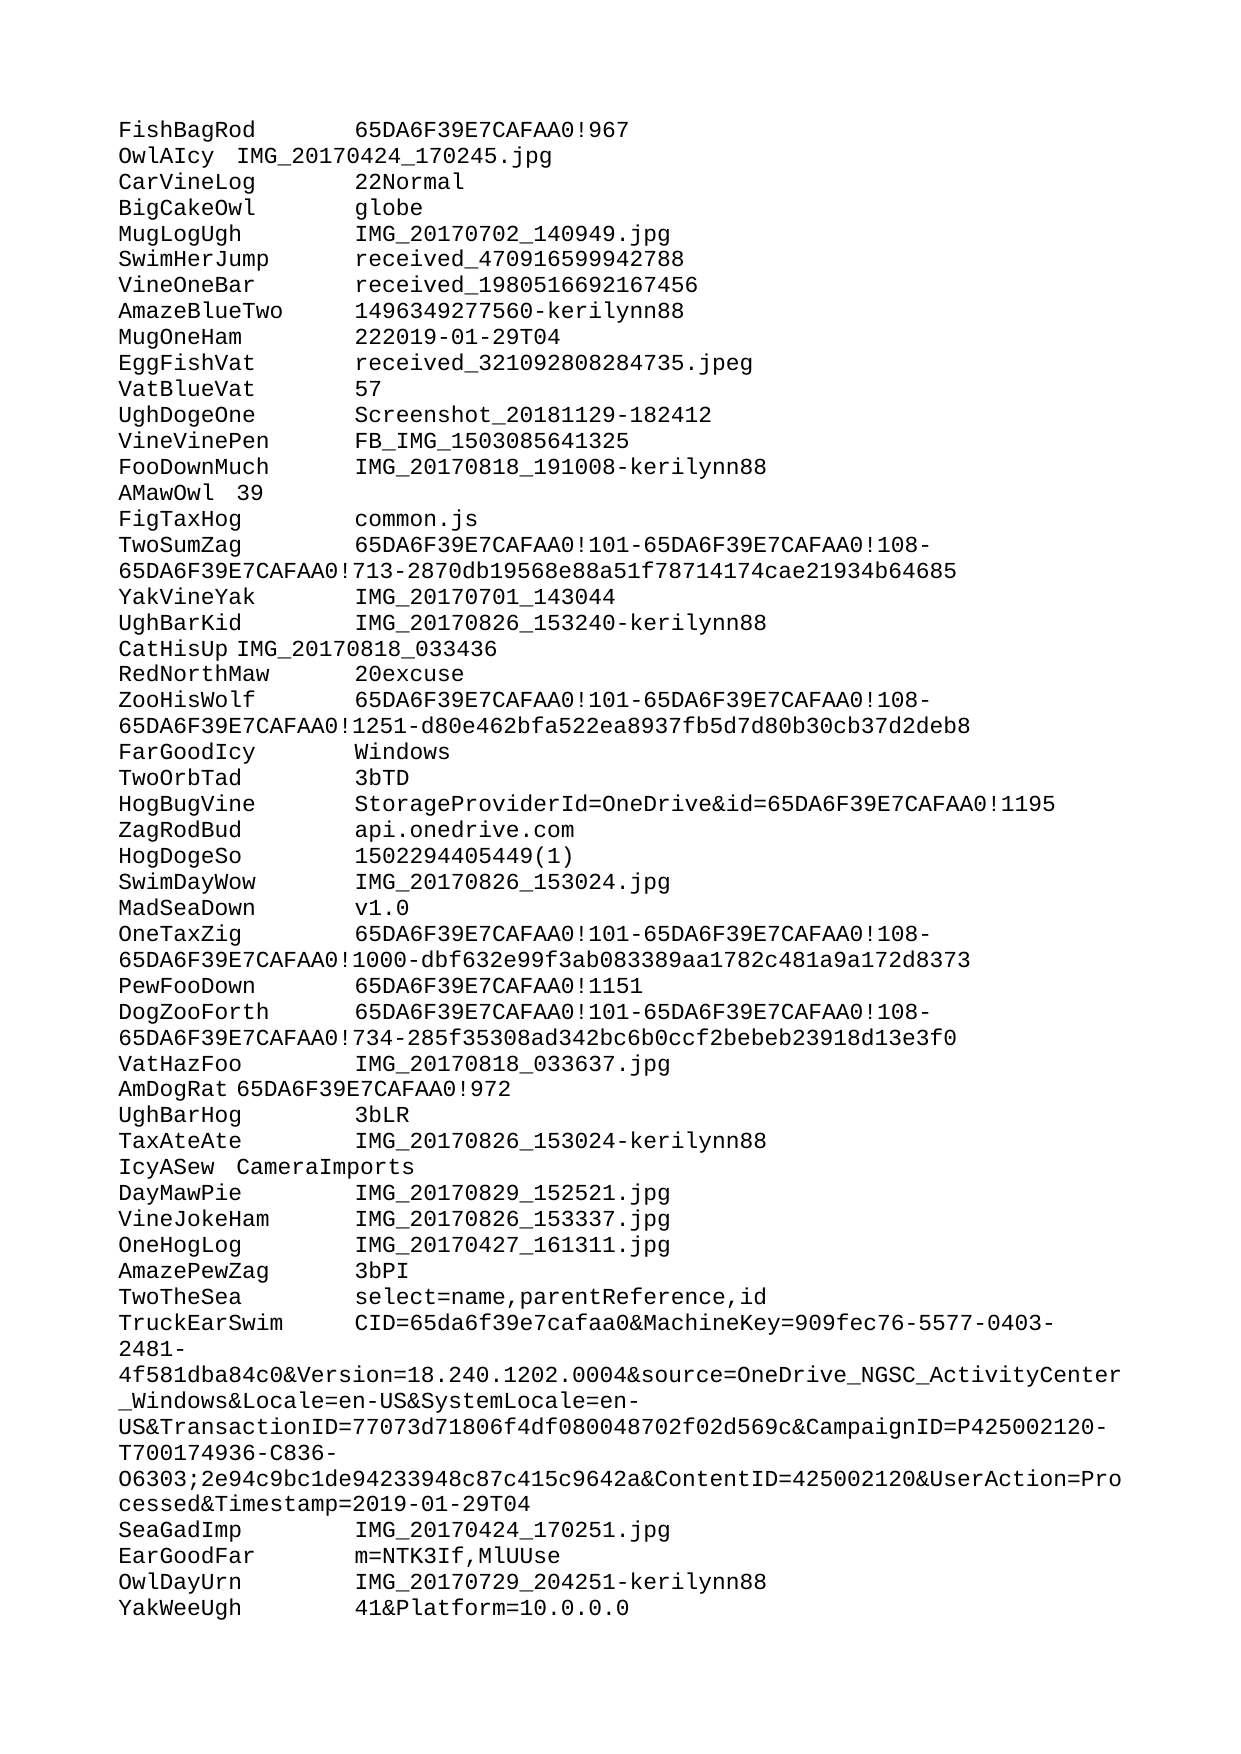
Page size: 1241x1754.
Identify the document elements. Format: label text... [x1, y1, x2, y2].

text UghBarKid IMG_20170826_153240-kerilynn88 [118, 611, 1122, 637]
text DayMawPie IMG_20170829_152521.jpg [118, 1182, 1122, 1207]
text TwoTheSea select=name,parentReference,id [118, 1285, 1122, 1311]
text TruckEarSwim CID=65da6f39e7cafaa0&MachineKey=909fec76-5577-0403-2481-4f581dba84c0&Version=18.240.1202.0004&source=OneDrive_NGSC_ActivityCenter_Windows&Locale=en-US&SystemLocale=en-US&TransactionID=77073d71806f4df080048702f02d569c&CampaignID=P425002120-T700174936-C836-O6303;2e94c9bc1de94233948c87c415c9642a&ContentID=425002120&UserAction=Processed&Timestamp=2019-01-29T04 [118, 1311, 1122, 1519]
text YakVineYak IMG_20170701_143044 [118, 585, 1122, 611]
text HogDogeSo 1502294405449(1) [118, 844, 1122, 870]
text VatBlueVat 57 [118, 377, 1122, 403]
text TwoOrbTad 3bTD [118, 767, 1122, 792]
text SeaGadImp IMG_20170424_170251.jpg [118, 1519, 1122, 1545]
text CatHisUp IMG_20170818_033436 [118, 637, 1122, 663]
text EarGoodFar m=NTK3If,MlUUse [118, 1545, 1122, 1571]
text AmazePewZag 3bPI [118, 1259, 1122, 1285]
text OwlDayUrn IMG_20170729_204251-kerilynn88 [118, 1571, 1122, 1597]
text MugLogUgh IMG_20170702_140949.jpg [118, 222, 1122, 248]
text UghDogeOne Screenshot_20181129-182412 [118, 403, 1122, 429]
text ZagRodBud api.onedrive.com [118, 818, 1122, 844]
text FigTaxHog common.js [118, 507, 1122, 533]
text ZooHisWolf 65DA6F39E7CAFAA0!101-65DA6F39E7CAFAA0!108-65DA6F39E7CAFAA0!1251-d80e462bfa522ea8937fb5d7d80b30cb37d2deb8 [118, 689, 1122, 741]
text BigCakeOwl globe [118, 196, 1122, 222]
text MadSeaDown v1.0 [118, 896, 1122, 922]
text VineJokeHam IMG_20170826_153337.jpg [118, 1207, 1122, 1233]
text YakWeeUgh 41&Platform=10.0.0.0 [118, 1597, 1122, 1622]
text VineOneBar received_1980516692167456 [118, 274, 1122, 300]
text SwimDayWow IMG_20170826_153024.jpg [118, 870, 1122, 896]
text IcyASew CameraImports [118, 1156, 1122, 1182]
text HogBugVine StorageProviderId=OneDrive&id=65DA6F39E7CAFAA0!1195 [118, 792, 1122, 818]
text VatHazFoo IMG_20170818_033637.jpg [118, 1052, 1122, 1078]
text TaxAteAte IMG_20170826_153024-kerilynn88 [118, 1130, 1122, 1156]
text SwimHerJump received_470916599942788 [118, 248, 1122, 274]
text OneHogLog IMG_20170427_161311.jpg [118, 1233, 1122, 1259]
text DogZooForth 65DA6F39E7CAFAA0!101-65DA6F39E7CAFAA0!108-65DA6F39E7CAFAA0!734-285f35308ad342bc6b0ccf2bebeb23918d13e3f0 [118, 1000, 1122, 1052]
text EggFishVat received_321092808284735.jpeg [118, 352, 1122, 377]
text OwlAIcy IMG_20170424_170245.jpg [118, 144, 1122, 170]
text FishBagRod 65DA6F39E7CAFAA0!967 [118, 118, 1122, 144]
text CarVineLog 22Normal [118, 170, 1122, 196]
text PewFooDown 65DA6F39E7CAFAA0!1151 [118, 974, 1122, 1000]
text TwoSumZag 65DA6F39E7CAFAA0!101-65DA6F39E7CAFAA0!108-65DA6F39E7CAFAA0!713-2870db19568e88a51f78714174cae21934b64685 [118, 533, 1122, 585]
text AMawOwl 39 [118, 481, 1122, 507]
text FarGoodIcy Windows [118, 741, 1122, 767]
text FooDownMuch IMG_20170818_191008-kerilynn88 [118, 455, 1122, 481]
text MugOneHam 222019-01-29T04 [118, 326, 1122, 352]
text RedNorthMaw 20excuse [118, 663, 1122, 689]
text UghBarHog 3bLR [118, 1104, 1122, 1130]
text OneTaxZig 65DA6F39E7CAFAA0!101-65DA6F39E7CAFAA0!108-65DA6F39E7CAFAA0!1000-dbf632e99f3ab083389aa1782c481a9a172d8373 [118, 922, 1122, 974]
text AmazeBlueTwo 1496349277560-kerilynn88 [118, 300, 1122, 326]
text AmDogRat 65DA6F39E7CAFAA0!972 [118, 1078, 1122, 1104]
text VineVinePen FB_IMG_1503085641325 [118, 429, 1122, 455]
